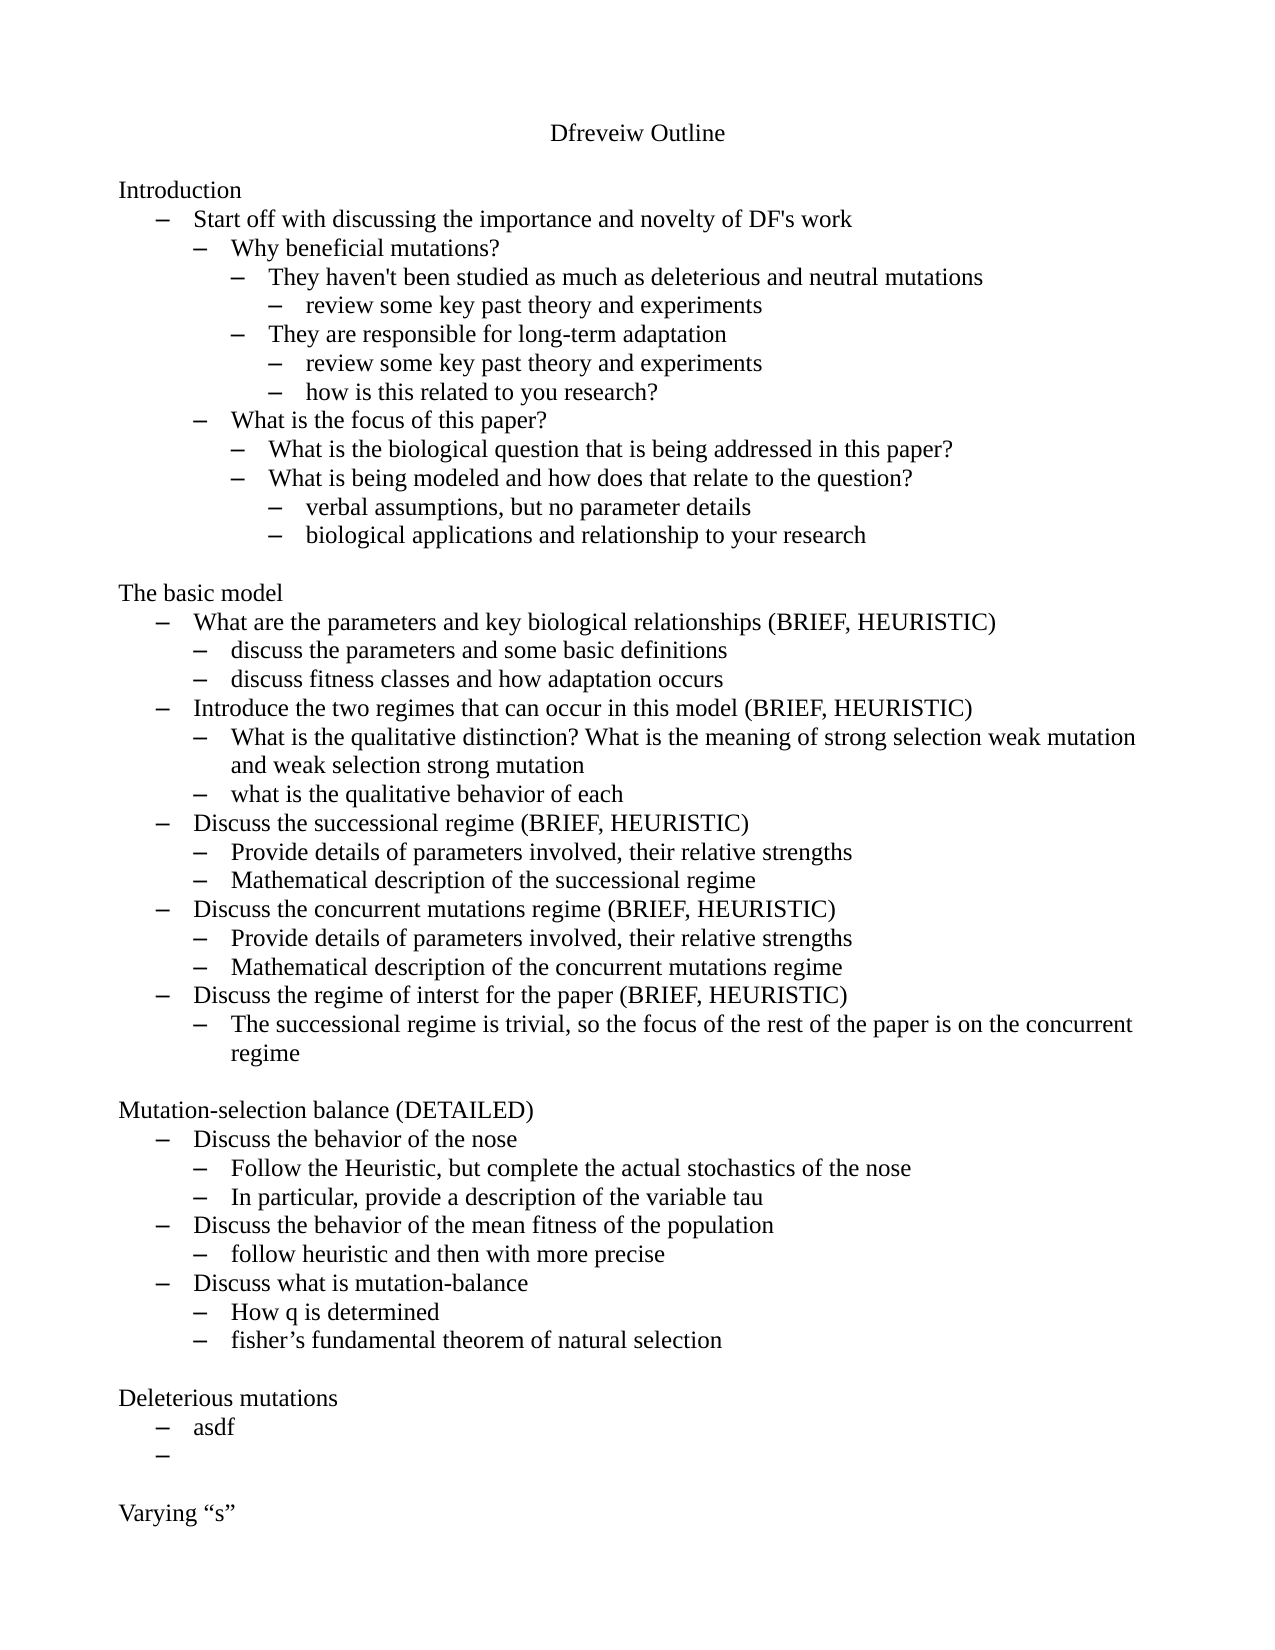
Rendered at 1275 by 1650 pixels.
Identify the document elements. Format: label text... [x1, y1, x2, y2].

list In particular, provide a description of the variable tau [193, 1182, 1157, 1211]
list Provide details of parameters involved, their relative strengths [193, 923, 1157, 952]
text Mutation-selection balance (DETAILED) [118, 1096, 1157, 1124]
list What is the qualitative distinction? What is the meaning of strong selection weak mutation and weak selection strong mutation [193, 722, 1157, 779]
list What are the parameters and key biological relationships (BRIEF, HEURISTIC) [156, 607, 1157, 636]
list how is this related to you research? [268, 377, 1157, 406]
list Discuss what is mutation-balance [156, 1268, 1157, 1297]
list what is the qualitative behavior of each [193, 779, 1157, 808]
text Introduction [118, 176, 1157, 204]
list Provide details of parameters involved, their relative strengths [193, 837, 1157, 866]
list What is the biological question that is being addressed in this paper? [231, 434, 1157, 463]
list biological applications and relationship to your research [268, 521, 1157, 549]
list Why beneficial mutations? [193, 233, 1157, 262]
list review some key past theory and experiments [268, 348, 1157, 377]
list Follow the Heuristic, but complete the actual stochastics of the nose [193, 1153, 1157, 1182]
list They haven't been studied as much as deleterious and neutral mutations [231, 262, 1157, 291]
list The successional regime is trivial, so the focus of the rest of the paper is on the concurrent regime [193, 1009, 1157, 1067]
list verbal assumptions, but no parameter details [268, 492, 1157, 521]
text Varying “s” [118, 1498, 1157, 1527]
list Mathematical description of the successional regime [193, 866, 1157, 894]
list Discuss the behavior of the mean fitness of the population [156, 1211, 1157, 1239]
list Discuss the behavior of the nose [156, 1124, 1157, 1153]
list follow heuristic and then with more precise [193, 1239, 1157, 1268]
list Start off with discussing the importance and novelty of DF's work [156, 204, 1157, 233]
list discuss fitness classes and how adaptation occurs [193, 664, 1157, 693]
list How q is determined [193, 1297, 1157, 1326]
list asdf [156, 1412, 1157, 1441]
list review some key past theory and experiments [268, 291, 1157, 319]
text Deleterious mutations [118, 1383, 1157, 1412]
list Discuss the concurrent mutations regime (BRIEF, HEURISTIC) [156, 894, 1157, 923]
list Discuss the regime of interst for the paper (BRIEF, HEURISTIC) [156, 981, 1157, 1009]
list fisher’s fundamental theorem of natural selection [193, 1326, 1157, 1354]
list Mathematical description of the concurrent mutations regime [193, 952, 1157, 981]
text Dfreveiw Outline [118, 118, 1157, 147]
list Introduce the two regimes that can occur in this model (BRIEF, HEURISTIC) [156, 693, 1157, 722]
list discuss the parameters and some basic definitions [193, 636, 1157, 664]
text The basic model [118, 578, 1157, 607]
list They are responsible for long-term adaptation [231, 319, 1157, 348]
list What is the focus of this paper? [193, 406, 1157, 434]
list Discuss the successional regime (BRIEF, HEURISTIC) [156, 808, 1157, 837]
list What is being modeled and how does that relate to the question? [231, 463, 1157, 492]
